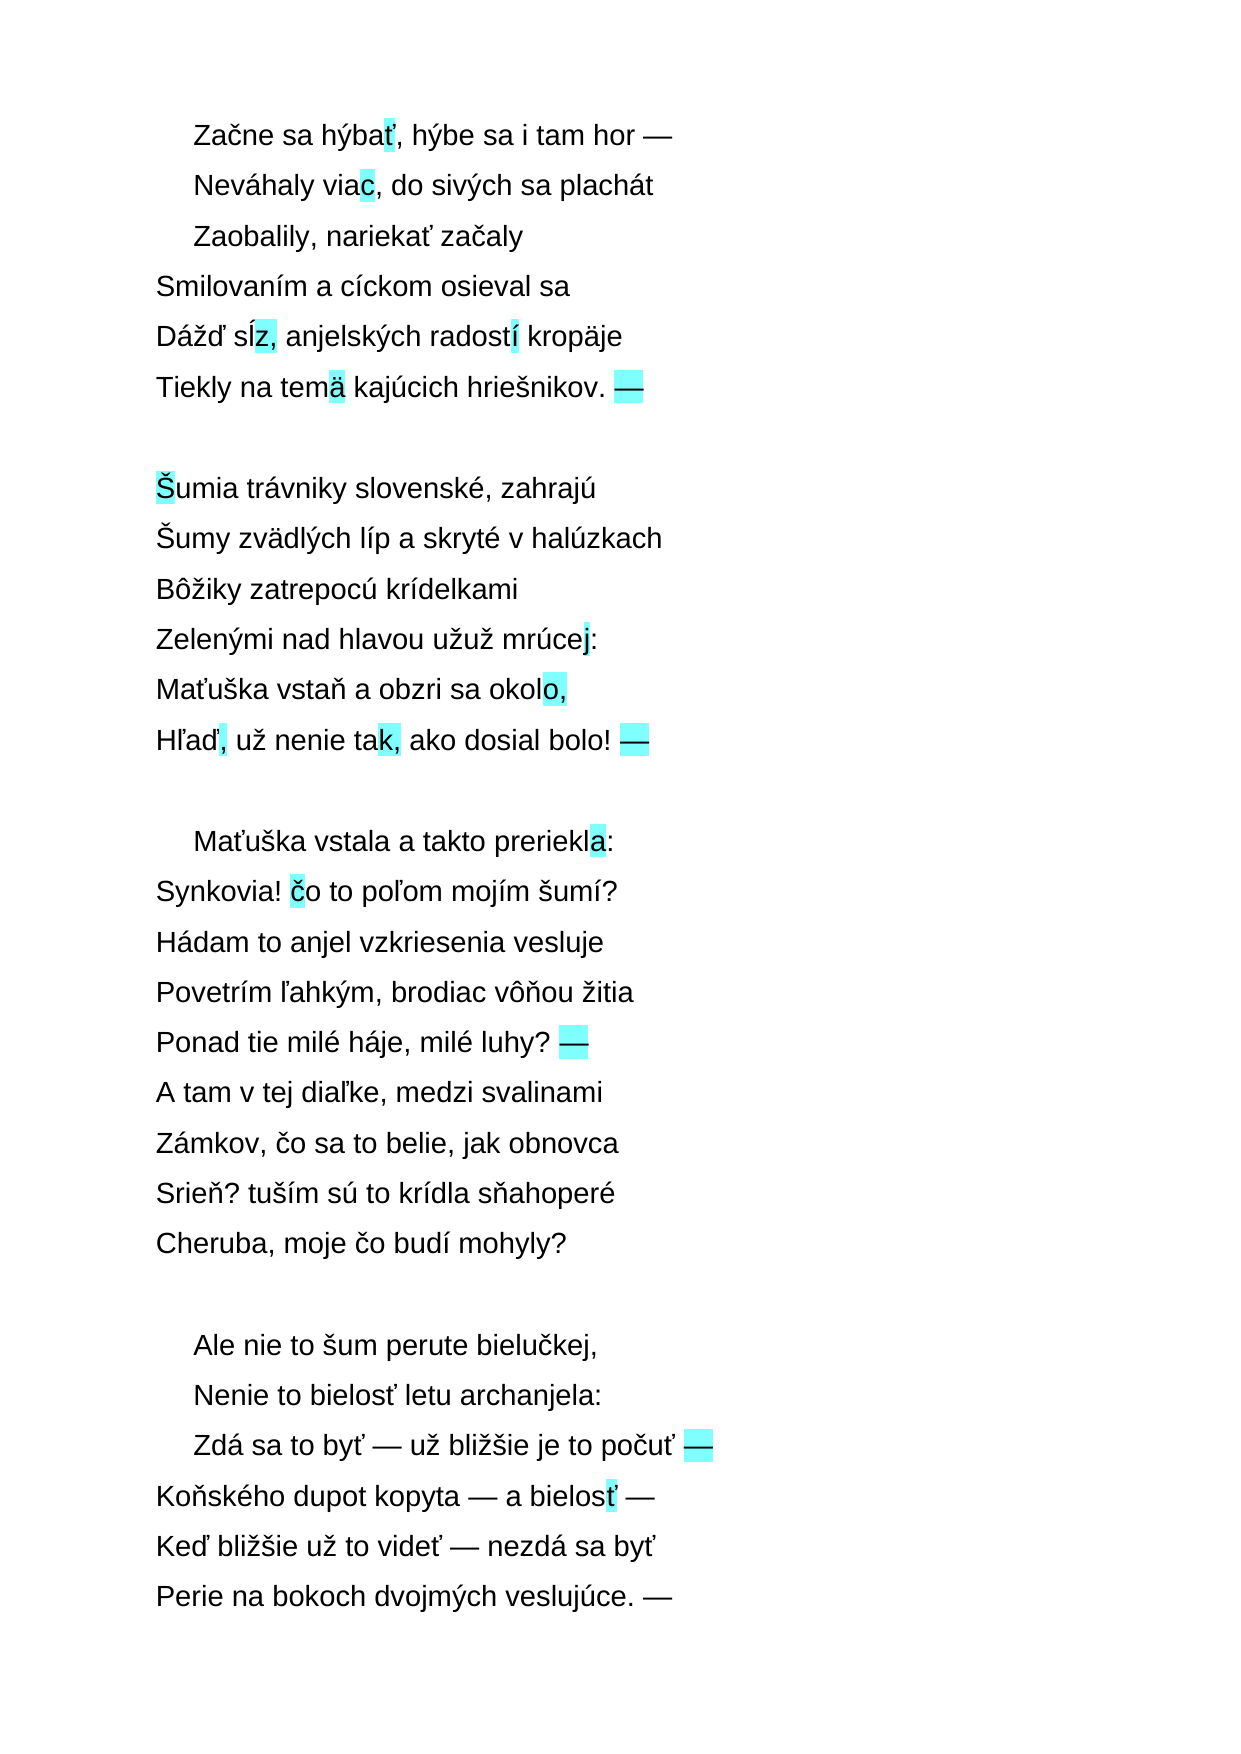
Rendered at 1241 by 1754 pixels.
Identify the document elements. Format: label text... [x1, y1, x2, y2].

text Smilovaním a cíckom osieval sa [156, 269, 1084, 303]
text Tiekly na temä kajúcich hriešnikov. — [156, 370, 1084, 403]
text Ale nie to šum perute bielučkej, [156, 1328, 1084, 1361]
text Nenie to bielosť letu archanjela: [156, 1378, 1084, 1412]
text Hľaď, už nenie tak, ako dosial bolo! — [156, 723, 1084, 756]
text Zelenými nad hlavou užuž mrúcej: [156, 622, 1084, 656]
text Začne sa hýbať, hýbe sa i tam hor — [156, 118, 1084, 152]
text Zaobalily, nariekať začaly [156, 219, 1084, 252]
text Ponad tie milé háje, milé luhy? — [156, 1025, 1084, 1059]
text Šumy zvädlých líp a skryté v halúzkach [156, 521, 1084, 555]
text Šumia trávniky slovenské, zahrajú [156, 471, 1084, 504]
text Bôžiky zatrepocú krídelkami [156, 572, 1084, 605]
text Zdá sa to byť — už bližšie je to počuť — [156, 1428, 1084, 1462]
text A tam v tej diaľke, medzi svalinami [156, 1076, 1084, 1109]
text Zámkov, čo sa to belie, jak obnovca [156, 1126, 1084, 1159]
text Hádam to anjel vzkriesenia vesluje [156, 924, 1084, 958]
text Neváhaly viac, do sivých sa plachát [156, 168, 1084, 202]
text Dážď sĺz, anjelských radostí kropäje [156, 319, 1084, 353]
text Cheruba, moje čo budí mohyly? [156, 1226, 1084, 1260]
text Maťuška vstala a takto preriekla: [156, 824, 1084, 857]
text Koňského dupot kopyta — a bielosť — [156, 1479, 1084, 1512]
text Synkovia! čo to poľom mojím šumí? [156, 874, 1084, 908]
text Keď bližšie už to videť — nezdá sa byť [156, 1529, 1084, 1563]
text Srieň? tuším sú to krídla sňahoperé [156, 1176, 1084, 1210]
text Perie na bokoch dvojmých veslujúce. — [156, 1579, 1084, 1613]
text Povetrím ľahkým, brodiac vôňou žitia [156, 975, 1084, 1008]
text Maťuška vstaň a obzri sa okolo, [156, 672, 1084, 706]
